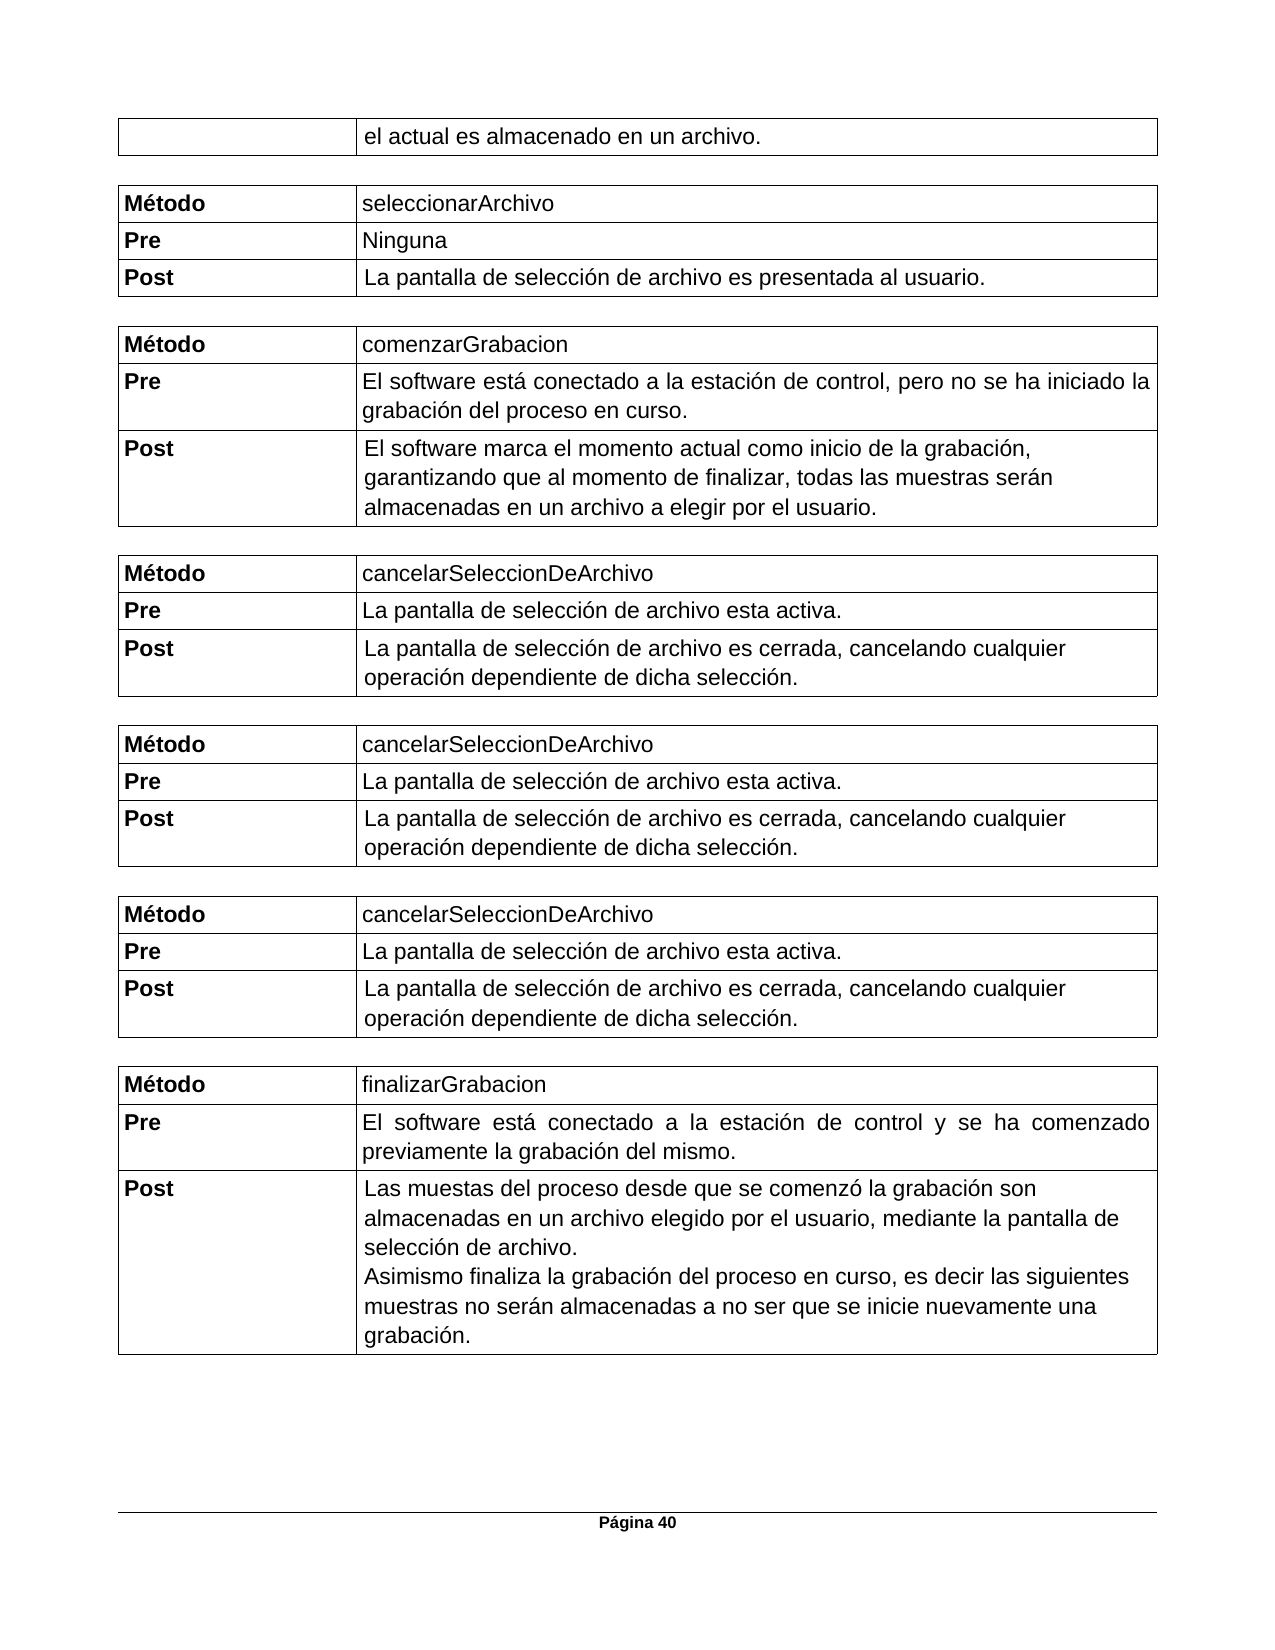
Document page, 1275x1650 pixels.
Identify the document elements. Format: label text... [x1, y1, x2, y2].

table_cell [119, 119, 356, 155]
table_header Método [119, 327, 356, 363]
table_header comenzarGrabacion [357, 327, 1157, 363]
table_cell La pantalla de selección de archivo es presentada al usuario. [357, 260, 1157, 296]
table_cell La pantalla de selección de archivo es cerrada, cancelando cualquier operación dependiente de dicha selección. [357, 801, 1157, 866]
table_cell La pantalla de selección de archivo esta activa. [357, 593, 1157, 629]
table_cell Post [119, 971, 356, 1037]
table_cell La pantalla de selección de archivo es cerrada, cancelando cualquier operación dependiente de dicha selección. [357, 630, 1157, 696]
table_header Método [119, 186, 356, 222]
table_cell Pre [119, 364, 356, 429]
table_cell Post [119, 260, 356, 296]
table_cell Pre [119, 593, 356, 629]
table_cell El software está conectado a la estación de control, pero no se ha iniciado la grabación del proceso en curso. [357, 364, 1157, 429]
table_header cancelarSeleccionDeArchivo [357, 556, 1157, 592]
table_cell La pantalla de selección de archivo esta activa. [357, 764, 1157, 800]
table_header seleccionarArchivo [357, 186, 1157, 222]
table_cell Post [119, 1171, 356, 1354]
table_cell Post [119, 801, 356, 866]
table_header cancelarSeleccionDeArchivo [357, 726, 1157, 763]
table_header Método [119, 556, 356, 592]
table_cell Pre [119, 764, 356, 800]
table_header cancelarSeleccionDeArchivo [357, 897, 1157, 933]
table_cell Ninguna [357, 223, 1157, 259]
table_header Método [119, 1067, 356, 1103]
table_header Método [119, 897, 356, 933]
table_cell Post [119, 630, 356, 696]
table_header Método [119, 726, 356, 763]
table_cell el actual es almacenado en un archivo. [357, 119, 1157, 155]
table_cell La pantalla de selección de archivo esta activa. [357, 934, 1157, 970]
table_cell Post [119, 431, 356, 526]
table_cell El software marca el momento actual como inicio de la grabación, garantizando que al momento de finalizar, todas las muestras serán almacenadas en un archivo a elegir por el usuario. [357, 431, 1157, 526]
table_cell La pantalla de selección de archivo es cerrada, cancelando cualquier operación dependiente de dicha selección. [357, 971, 1157, 1037]
table_cell El software está conectado a la estación de control y se ha comenzado previamente la grabación del mismo. [357, 1105, 1157, 1170]
table_cell Pre [119, 223, 356, 259]
table_cell Pre [119, 934, 356, 970]
table_cell Pre [119, 1105, 356, 1170]
table_cell Las muestas del proceso desde que se comenzó la grabación son almacenadas en un archivo elegido por el usuario, mediante la pantalla de selección de archivo. Asimismo finaliza la grabación del proceso en curso, es decir las siguientes muestras no serán almacenadas a no ser que se inicie nuevamente una grabación. [357, 1171, 1157, 1354]
table_header finalizarGrabacion [357, 1067, 1157, 1103]
